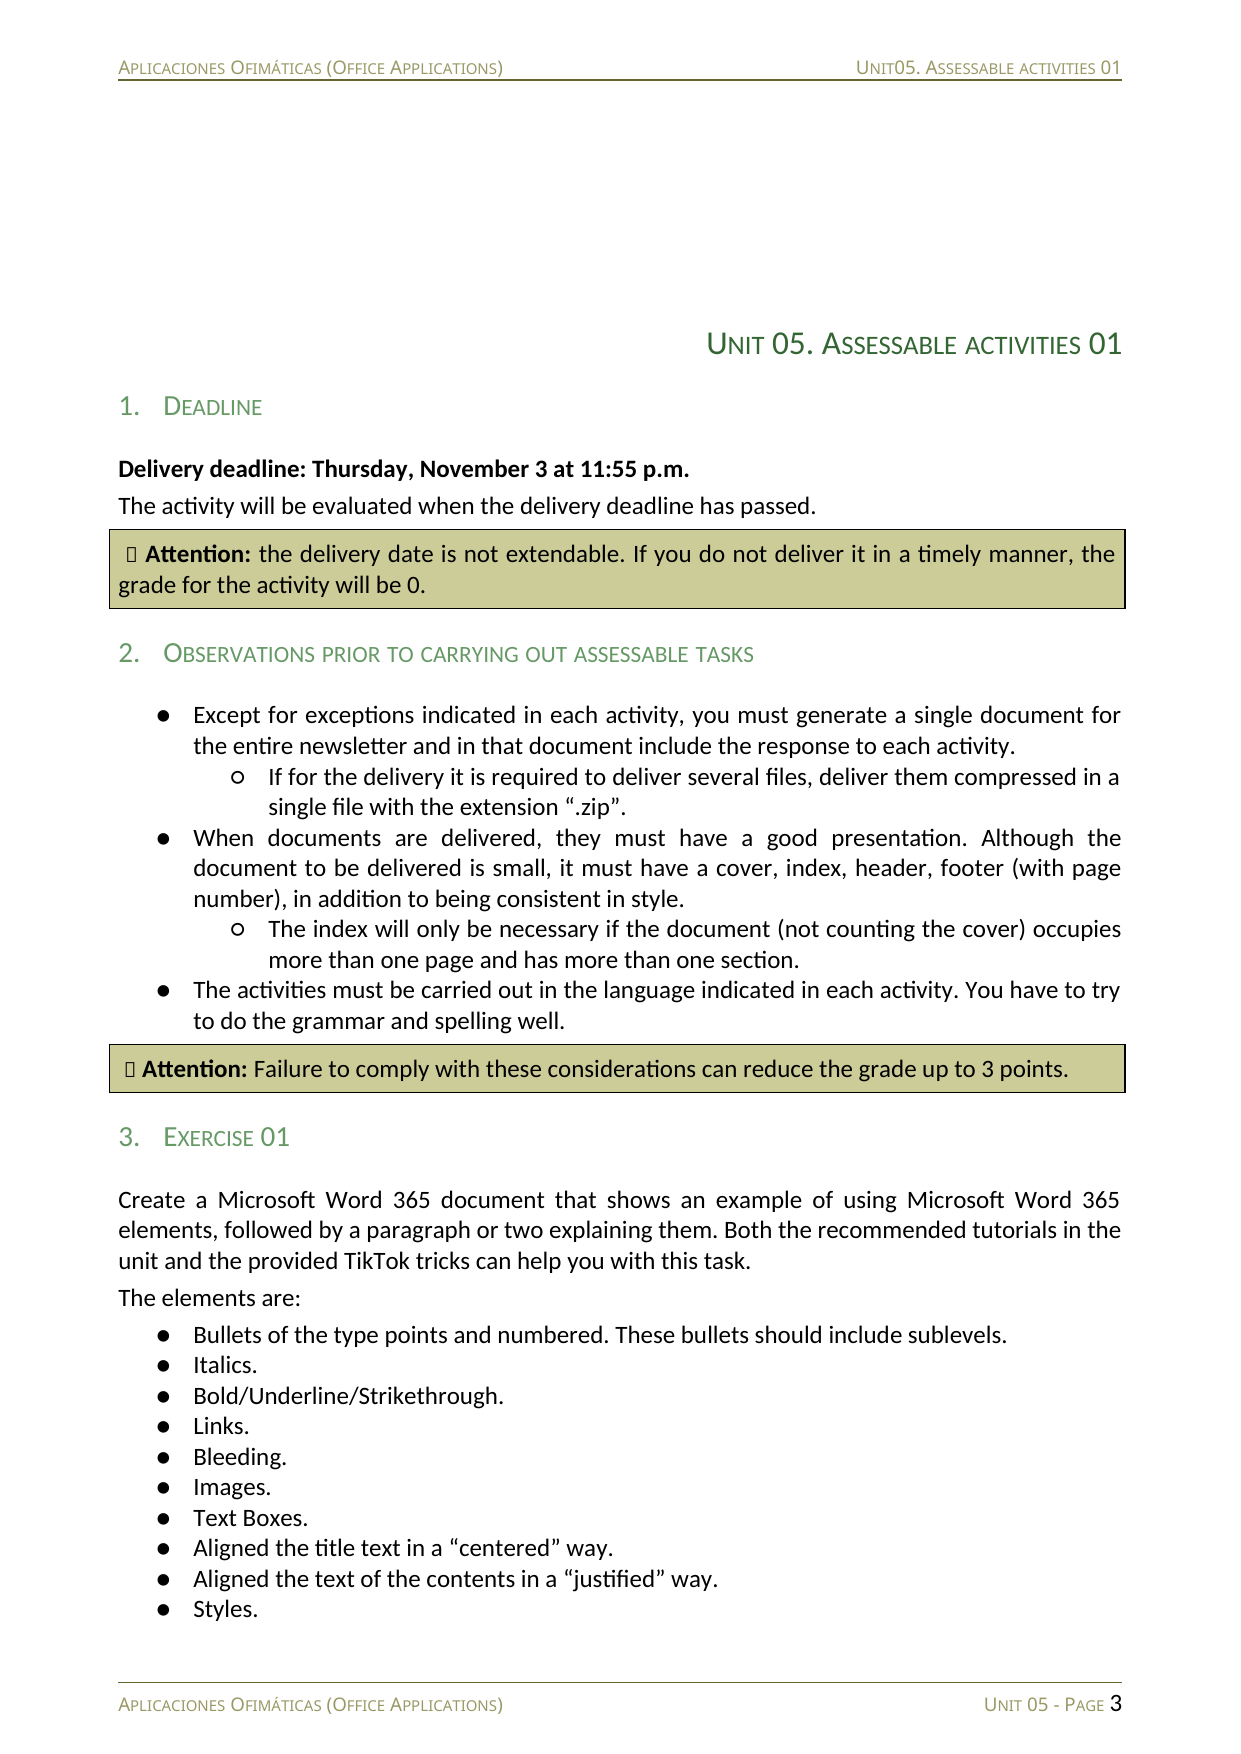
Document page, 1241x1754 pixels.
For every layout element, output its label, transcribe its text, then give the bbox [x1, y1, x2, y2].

subtitle Deadline [118, 387, 1122, 423]
list Bold/Underline/Strikethrough. [156, 1380, 1122, 1411]
text Unit 05. Assessable activities 01 [118, 322, 1122, 362]
text Create a Microsoft Word 365 document that shows an example of using Microsoft Word 365 elements, followed by a paragraph or two explaining them. Both the recommended tutorials in the unit and the provided TikTok tricks can help you with this task. [118, 1184, 1122, 1276]
list Images. [156, 1472, 1122, 1502]
list Except for exceptions indicated in each activity, you must generate a single document for the entire newsletter and in that document include the response to each activity. [156, 699, 1122, 761]
list Links. [156, 1411, 1122, 1441]
subtitle Observations prior to carrying out assessable tasks [118, 634, 1122, 669]
list When documents are delivered, they must have a good presentation. Although the document to be delivered is small, it must have a cover, index, header, footer (with page number), in addition to being consistent in style. [156, 822, 1122, 913]
text ❕ Attention: Failure to comply with these considerations can reduce the grade up to 3 points. [110, 1045, 1124, 1092]
text Delivery deadline: Thursday, November 3 at 11:55 p.m. [118, 453, 1122, 483]
list Italics. [156, 1349, 1122, 1380]
subtitle Exercise 01 [118, 1118, 1122, 1154]
list Bullets of the type points and numbered. These bullets should include sublevels. [156, 1319, 1122, 1349]
list Text Boxes. [156, 1502, 1122, 1533]
text The elements are: [118, 1282, 1122, 1312]
list The index will only be necessary if the document (not counting the cover) occupies more than one page and has more than one section. [231, 913, 1122, 974]
list The activities must be carried out in the language indicated in each activity. You have to try to do the grammar and spelling well. [156, 974, 1122, 1035]
list Aligned the text of the contents in a “justified” way. [156, 1563, 1122, 1594]
list If for the delivery it is required to deliver several files, deliver them compressed in a single file with the extension “.zip”. [231, 761, 1122, 822]
list Aligned the title text in a “centered” way. [156, 1533, 1122, 1563]
list Bleeding. [156, 1441, 1122, 1472]
text ❕ Attention: the delivery date is not extendable. If you do not deliver it in a timely manner, the grade for the activity will be 0. [110, 530, 1124, 608]
text The activity will be evaluated when the delivery deadline has passed. [118, 490, 1122, 520]
list Styles. [156, 1594, 1122, 1624]
